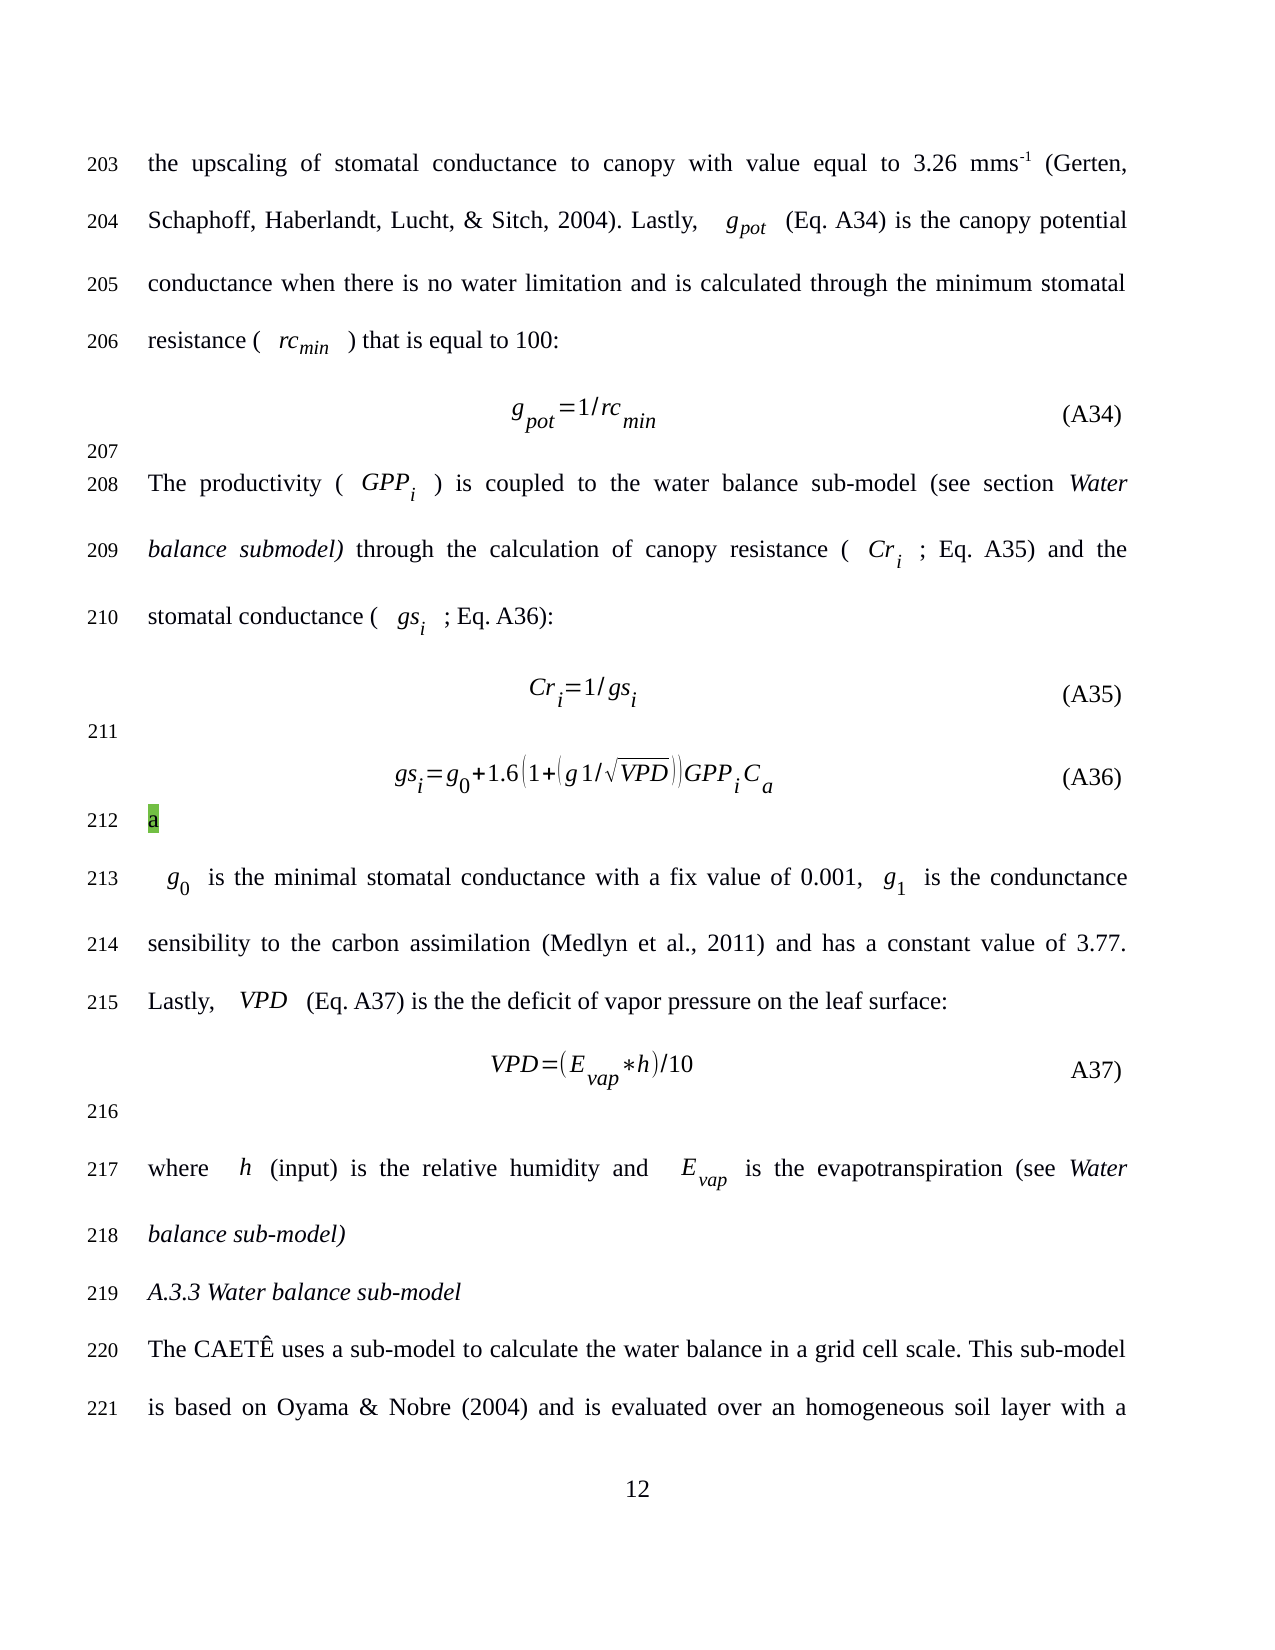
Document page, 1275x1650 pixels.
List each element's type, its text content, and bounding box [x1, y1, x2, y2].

table_header A37) [1019, 1044, 1127, 1095]
text where (input) is the relative humidity and is the evapotranspiration (see Water balance sub-model) [148, 1153, 1127, 1248]
table_header [148, 1044, 1018, 1095]
text where (Eq. A39) is the degree of water soil saturation,the potential evapotranspiration, is a maximum Priestley-Taylor coefficient equal to 1.391 and is the upscaling of stomatal conductance to canopy with value equal to 3.26 mms-1 (Gerten, Schaphoff, Haberlandt, Lucht, & Sitch, 2004). Lastly, (Eq. A34) is the canopy potential conductance when there is no water limitation and is calculated through the minimum stomatal resistance () that is equal to 100: [148, 148, 1127, 359]
text The CAETÊ uses a sub-model to calculate the water balance in a grid cell scale. This sub-model is based on Oyama & Nobre (2004) and is evaluated over an homogeneous soil layer with a [148, 1334, 1127, 1421]
table_header (A34) [1019, 388, 1127, 439]
table_header [148, 388, 1018, 439]
text A.3.3 Water balance sub-model [148, 1277, 1127, 1306]
table_header [148, 748, 1018, 804]
text The productivity () is coupled to the water balance sub-model (see section Water balance submodel) through the calculation of canopy resistance (; Eq. A35) and the stomatal conductance (; Eq. A36): [148, 468, 1127, 639]
text a [148, 804, 1127, 833]
text is the minimal stomatal conductance with a fix value of 0.001,is the condunctance sensibility to the carbon assimilation (Medlyn et al., 2011) and has a constant value of 3.77. Lastly, (Eq. A37) is the the deficit of vapor pressure on the leaf surface: [148, 862, 1127, 1015]
table_header [148, 668, 1018, 719]
table_header (A35) [1019, 668, 1127, 719]
table_header (A36) [1019, 748, 1127, 804]
